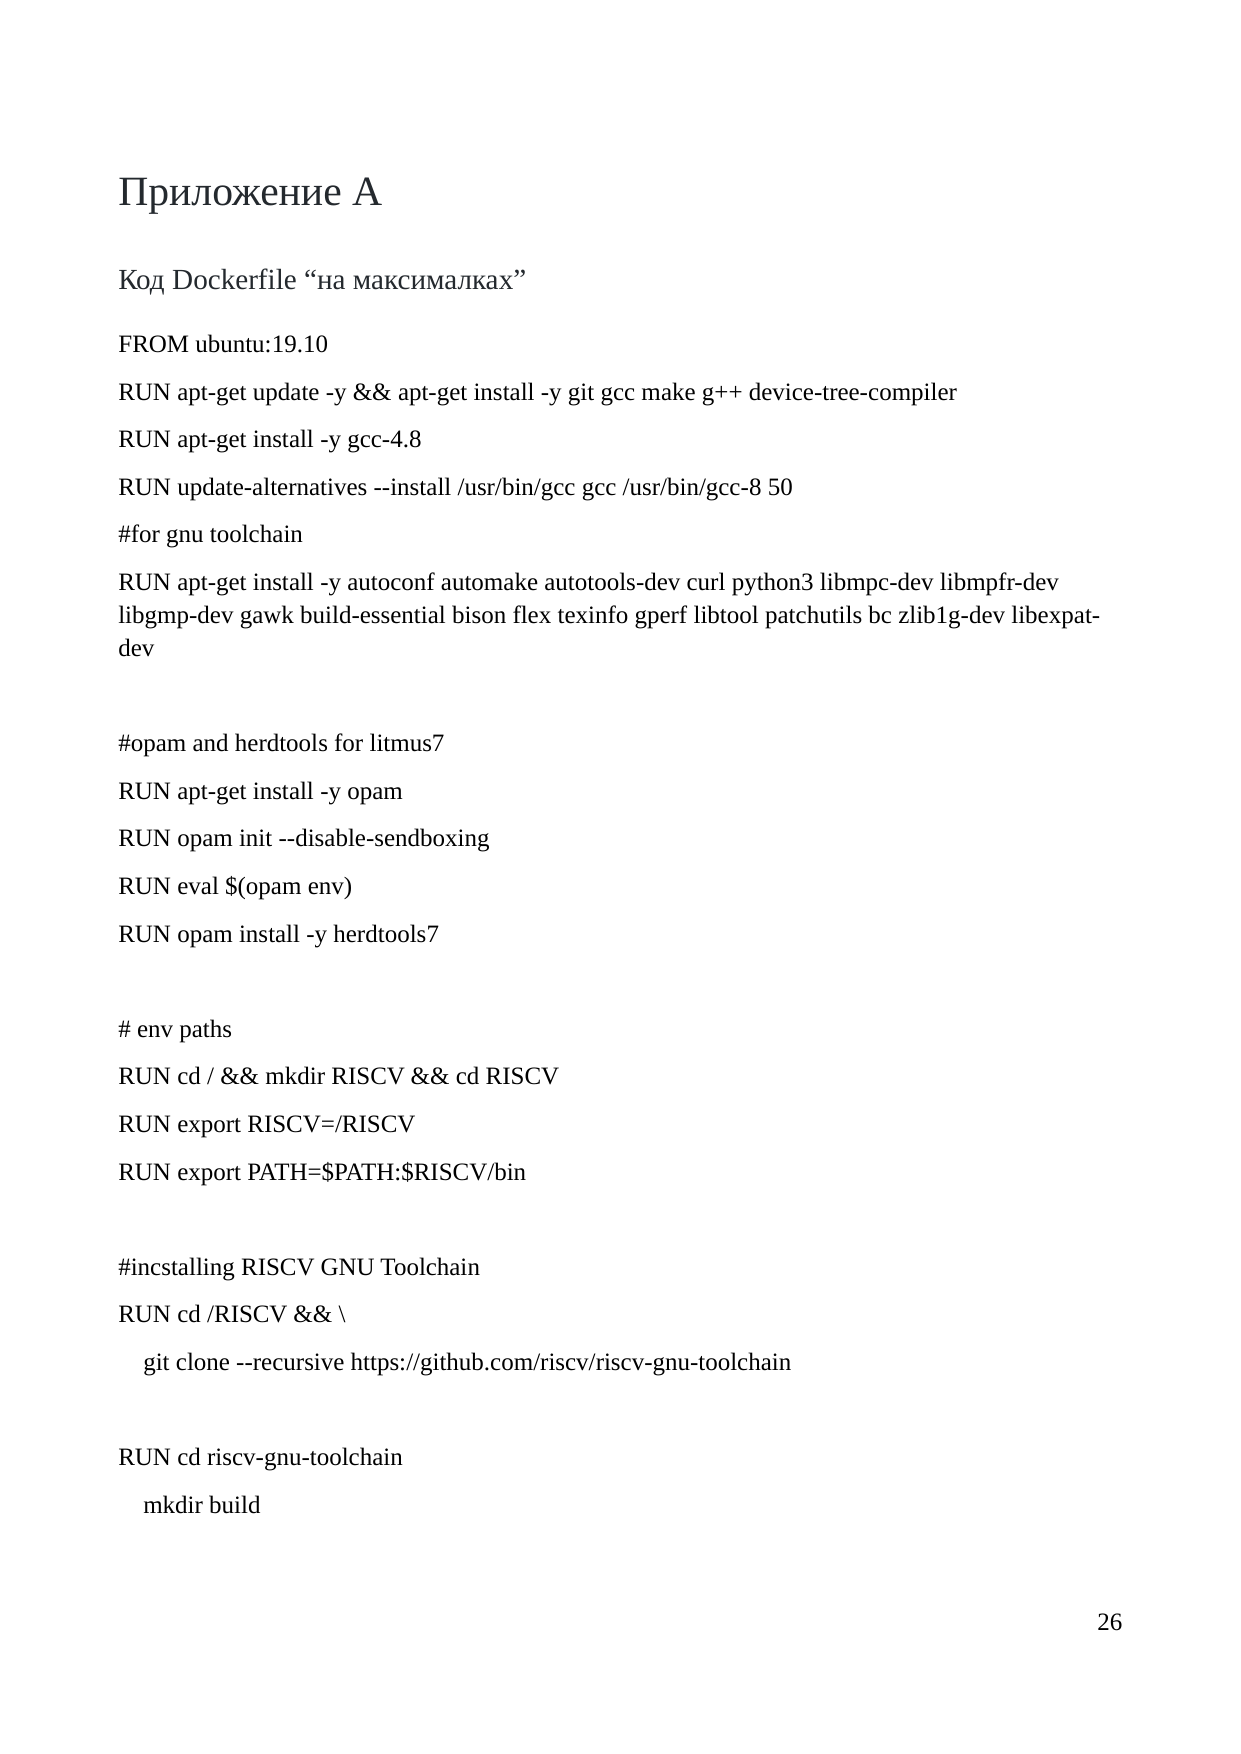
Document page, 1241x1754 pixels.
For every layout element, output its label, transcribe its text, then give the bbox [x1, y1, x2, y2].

text Код Dockerfile “на максималках” [118, 262, 1122, 295]
text RUN apt-get install -y autoconf automake autotools-dev curl python3 libmpc-dev libmpfr-dev libgmp-dev gawk build-essential bison flex texinfo gperf libtool patchutils bc zlib1g-dev libexpat-dev [118, 567, 1122, 662]
text RUN opam install -y herdtools7 [118, 919, 1122, 947]
text RUN cd / && mkdir RISCV && cd RISCV [118, 1061, 1122, 1090]
text mkdir build [118, 1490, 1122, 1519]
text RUN opam init --disable-sendboxing [118, 823, 1122, 852]
text RUN export PATH=$PATH:$RISCV/bin [118, 1157, 1122, 1185]
text # env paths [118, 1014, 1122, 1043]
text Приложение А [118, 166, 1122, 214]
text #incstalling RISCV GNU Toolchain [118, 1252, 1122, 1281]
text RUN apt-get install -y gcc-4.8 [118, 424, 1122, 453]
text RUN apt-get update -y && apt-get install -y git gcc make g++ device-tree-compiler [118, 377, 1122, 405]
text RUN eval $(opam env) [118, 871, 1122, 900]
text RUN update-alternatives --install /usr/bin/gcc gcc /usr/bin/gcc-8 50 [118, 472, 1122, 501]
text FROM ubuntu:19.10 [118, 329, 1122, 358]
text #opam and herdtools for litmus7 [118, 728, 1122, 757]
text RUN cd riscv-gnu-toolchain [118, 1442, 1122, 1471]
text RUN export RISCV=/RISCV [118, 1109, 1122, 1138]
text RUN cd /RISCV && \ [118, 1299, 1122, 1328]
text #for gnu toolchain [118, 519, 1122, 548]
text git clone --recursive https://github.com/riscv/riscv-gnu-toolchain [118, 1347, 1122, 1376]
text RUN apt-get install -y opam [118, 776, 1122, 804]
